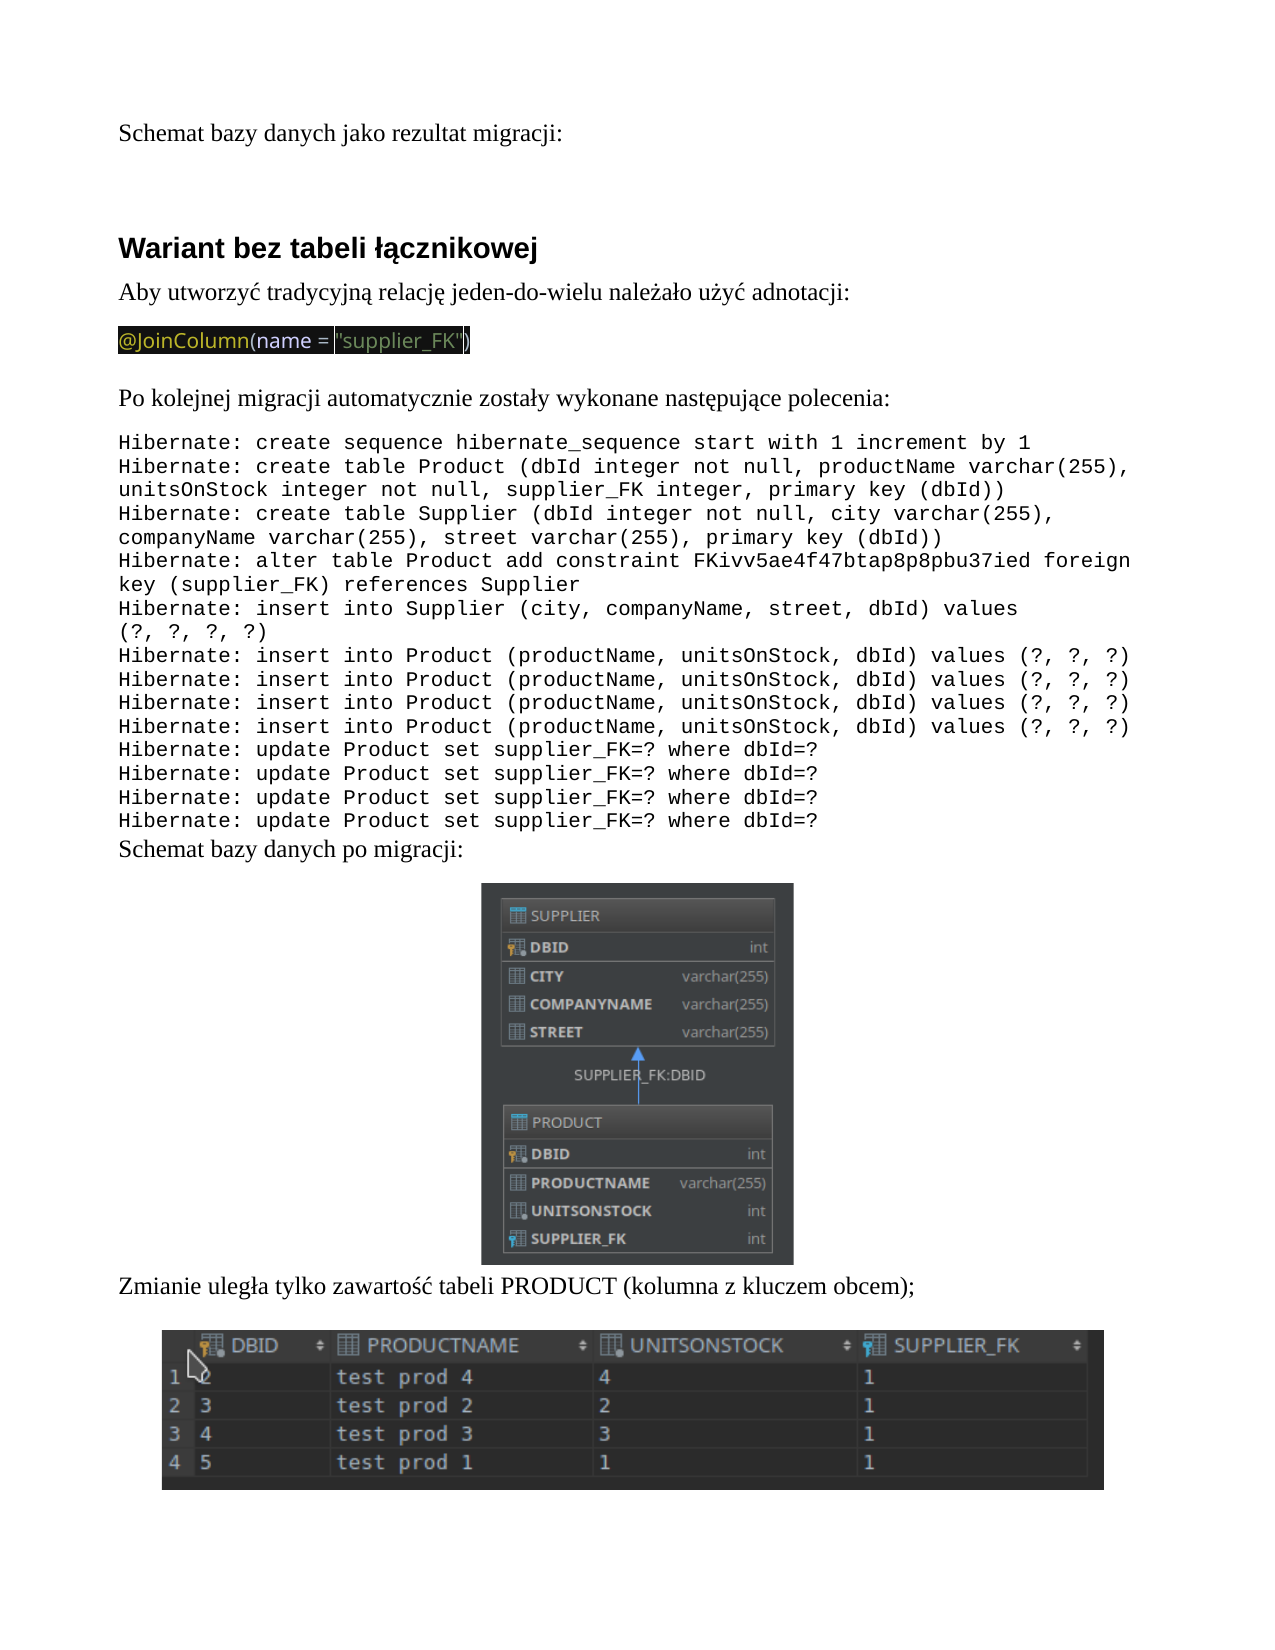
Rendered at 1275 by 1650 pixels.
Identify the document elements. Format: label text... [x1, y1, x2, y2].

text @JoinColumn(name = "supplier_FK") [118, 326, 1157, 354]
text Hibernate: update Product set supplier_FK=? where dbId=? [118, 787, 1157, 810]
text Hibernate: insert into Product (productName, unitsOnStock, dbId) values (?, ?, ?) [118, 668, 1157, 692]
text Hibernate: update Product set supplier_FK=? where dbId=? [118, 763, 1157, 787]
text Hibernate: insert into Product (productName, unitsOnStock, dbId) values (?, ?, ?) [118, 645, 1157, 668]
text Hibernate: insert into Supplier (city, companyName, street, dbId) values (?, ?, ?, ?) [118, 598, 1157, 645]
text Schemat bazy danych jako rezultat migracji: [118, 118, 1157, 147]
text Hibernate: alter table Product add constraint FKivv5ae4f47btap8p8pbu37ied foreign key (supplier_FK) references Supplier [118, 550, 1157, 598]
picture [161, 1330, 1104, 1490]
text Hibernate: create sequence hibernate_sequence start with 1 increment by 1 [118, 432, 1157, 456]
text Zmianie uległa tylko zawartość tabeli PRODUCT (kolumna z kluczem obcem); [118, 883, 1157, 1299]
text Hibernate: create table Supplier (dbId integer not null, city varchar(255), companyName varchar(255), street varchar(255), primary key (dbId)) [118, 503, 1157, 550]
text Hibernate: update Product set supplier_FK=? where dbId=? [118, 739, 1157, 763]
subtitle Wariant bez tabeli łącznikowej [118, 231, 1157, 264]
text Hibernate: insert into Product (productName, unitsOnStock, dbId) values (?, ?, ?) [118, 716, 1157, 739]
text Hibernate: create table Product (dbId integer not null, productName varchar(255), unitsOnStock integer not null, supplier_FK integer, primary key (dbId)) [118, 456, 1157, 503]
picture [481, 883, 794, 1265]
text Hibernate: insert into Product (productName, unitsOnStock, dbId) values (?, ?, ?) [118, 692, 1157, 716]
text Hibernate: update Product set supplier_FK=? where dbId=? [118, 810, 1157, 834]
text Po kolejnej migracji automatycznie zostały wykonane następujące polecenia: [118, 383, 1157, 412]
text Aby utworzyć tradycyjną relację jeden-do-wielu należało użyć adnotacji: [118, 277, 1157, 306]
text Schemat bazy danych po migracji: [118, 834, 1157, 863]
